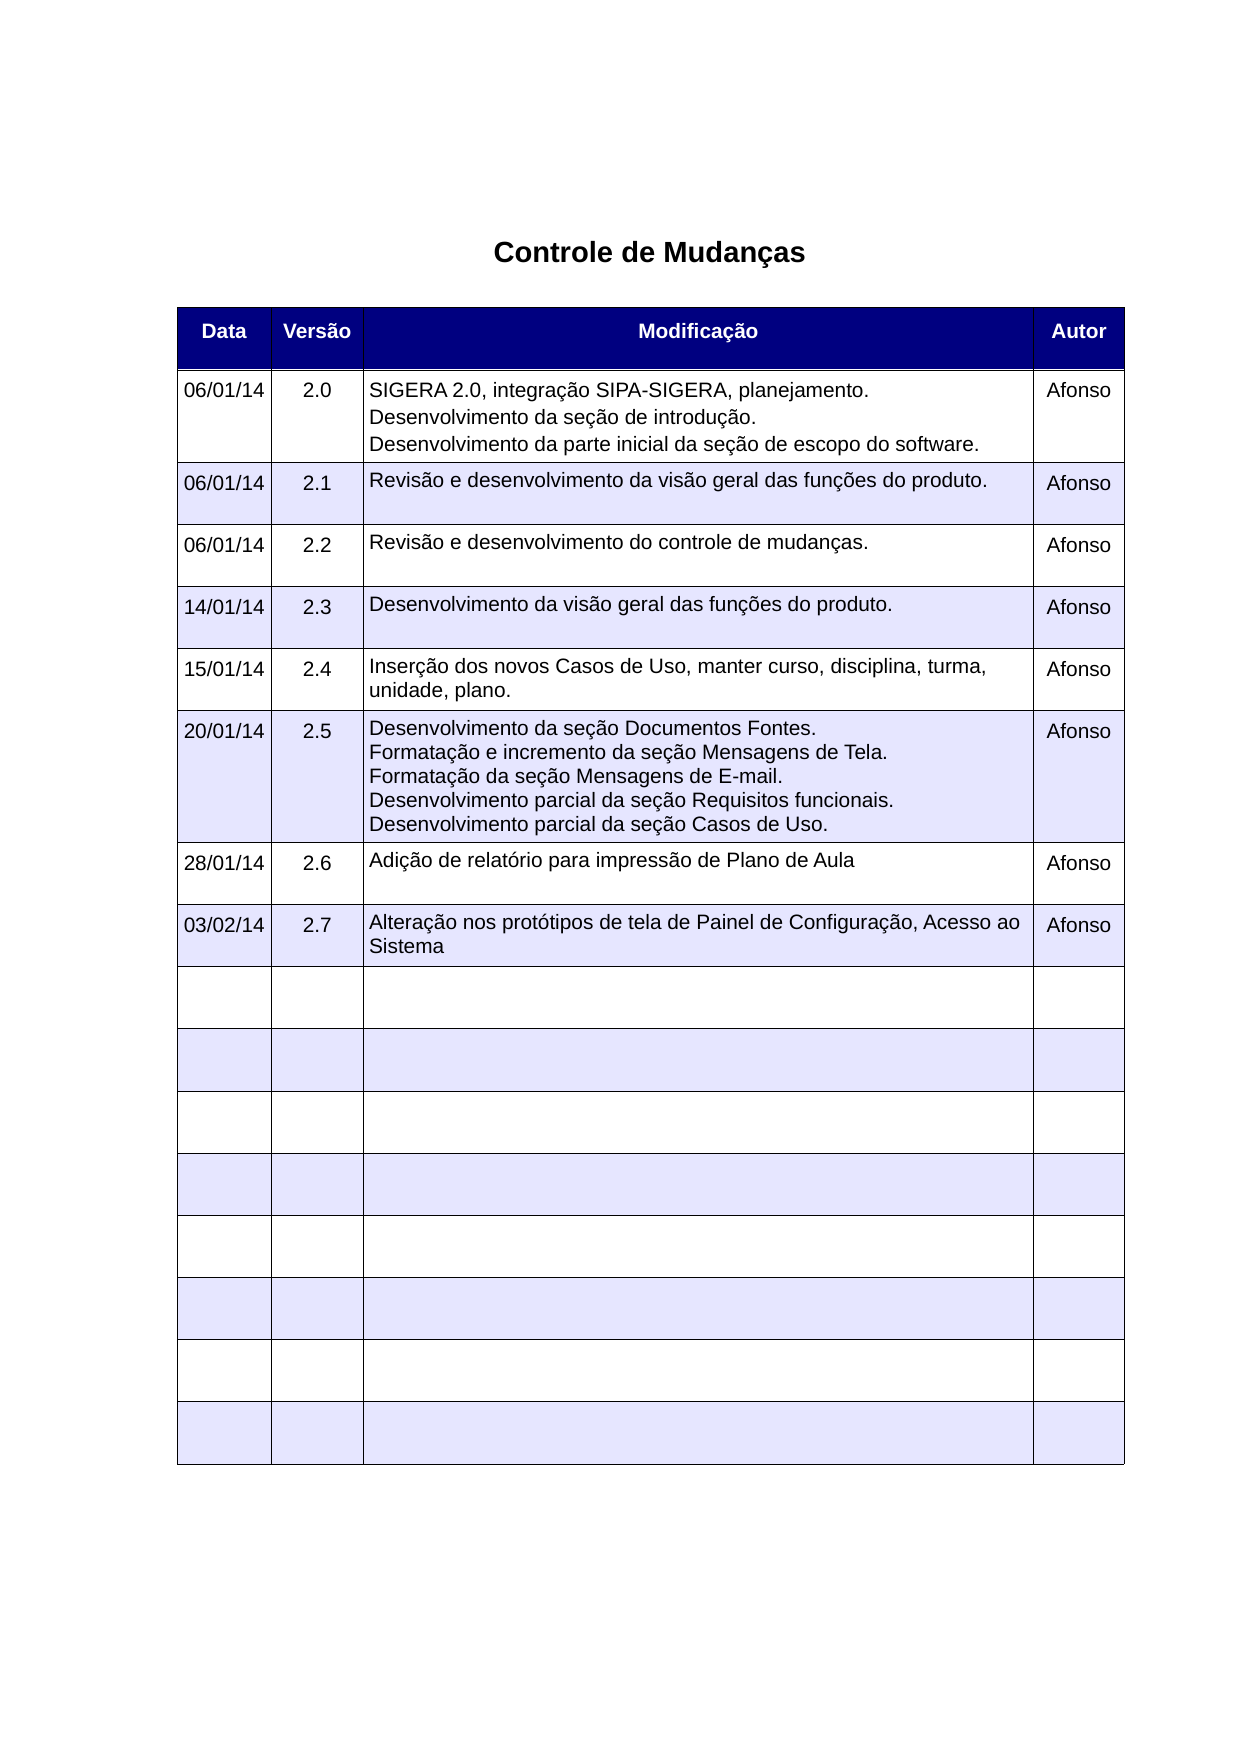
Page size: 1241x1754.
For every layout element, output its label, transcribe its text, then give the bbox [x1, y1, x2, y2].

table_cell 2.2 [272, 525, 363, 586]
table_cell Desenvolvimento da visão geral das funções do produto. [364, 587, 1033, 648]
table_header Modificação [364, 308, 1033, 369]
table_cell [178, 1402, 271, 1464]
table_cell Desenvolvimento da seção Documentos Fontes. Formatação e incremento da seção Mensagens de Tela. Formatação da seção Mensagens de E-mail. Desenvolvimento parcial da seção Requisitos funcionais. Desenvolvimento parcial da seção Casos de Uso. [364, 711, 1033, 842]
table_cell 06/01/14 [178, 463, 271, 524]
table_cell [178, 1278, 271, 1339]
table_cell 06/01/14 [178, 371, 271, 462]
table_cell [364, 1340, 1033, 1401]
table_cell [178, 1216, 271, 1277]
table_cell 28/01/14 [178, 843, 271, 904]
table_cell Afonso [1034, 905, 1124, 966]
text Controle de Mudanças [177, 235, 1122, 269]
table_cell Inserção dos novos Casos de Uso, manter curso, disciplina, turma, unidade, plano. [364, 649, 1033, 710]
table_cell Alteração nos protótipos de tela de Painel de Configuração, Acesso ao Sistema [364, 905, 1033, 966]
table_cell [272, 967, 363, 1028]
table_header Versão [272, 308, 363, 369]
table_cell [1034, 1154, 1124, 1215]
table_cell Afonso [1034, 525, 1124, 586]
table_cell [272, 1216, 363, 1277]
table_cell Afonso [1034, 587, 1124, 648]
table_cell [178, 967, 271, 1028]
table_cell 06/01/14 [178, 525, 271, 586]
table_cell 20/01/14 [178, 711, 271, 842]
table_cell Afonso [1034, 649, 1124, 710]
table_cell Adição de relatório para impressão de Plano de Aula [364, 843, 1033, 904]
table_header Data [178, 308, 271, 369]
table_cell 2.0 [272, 371, 363, 462]
table_header Autor [1034, 308, 1124, 369]
table_cell 2.5 [272, 711, 363, 842]
table_cell Afonso [1034, 463, 1124, 524]
table_cell 14/01/14 [178, 587, 271, 648]
table_cell [272, 1029, 363, 1091]
table_cell [272, 1092, 363, 1153]
table_cell [364, 1092, 1033, 1153]
table_cell [1034, 1340, 1124, 1401]
table_cell [1034, 967, 1124, 1028]
table_cell [272, 1340, 363, 1401]
table_cell [178, 1154, 271, 1215]
table_cell 2.4 [272, 649, 363, 710]
table_cell Afonso [1034, 711, 1124, 842]
table_cell 2.3 [272, 587, 363, 648]
table_cell [272, 1278, 363, 1339]
table_cell Revisão e desenvolvimento da visão geral das funções do produto. [364, 463, 1033, 524]
table_cell [1034, 1092, 1124, 1153]
table_cell SIGERA 2.0, integração SIPA-SIGERA, planejamento. Desenvolvimento da seção de introdução. Desenvolvimento da parte inicial da seção de escopo do software. [364, 371, 1033, 462]
table_cell [364, 1402, 1033, 1464]
table_cell [178, 1092, 271, 1153]
table_cell [1034, 1278, 1124, 1339]
table_cell [178, 1029, 271, 1091]
table_cell 03/02/14 [178, 905, 271, 966]
table_cell 2.7 [272, 905, 363, 966]
table_cell [364, 1216, 1033, 1277]
table_cell 2.6 [272, 843, 363, 904]
table_cell [178, 1340, 271, 1401]
table_cell [272, 1402, 363, 1464]
table_cell [364, 1029, 1033, 1091]
table_cell Revisão e desenvolvimento do controle de mudanças. [364, 525, 1033, 586]
table_cell 2.1 [272, 463, 363, 524]
table_cell Afonso [1034, 371, 1124, 462]
table_cell [272, 1154, 363, 1215]
table_cell [1034, 1029, 1124, 1091]
table_cell [364, 967, 1033, 1028]
table_cell 15/01/14 [178, 649, 271, 710]
table_cell [364, 1154, 1033, 1215]
table_cell Afonso [1034, 843, 1124, 904]
table_cell [364, 1278, 1033, 1339]
table_cell [1034, 1402, 1124, 1464]
table_cell [1034, 1216, 1124, 1277]
